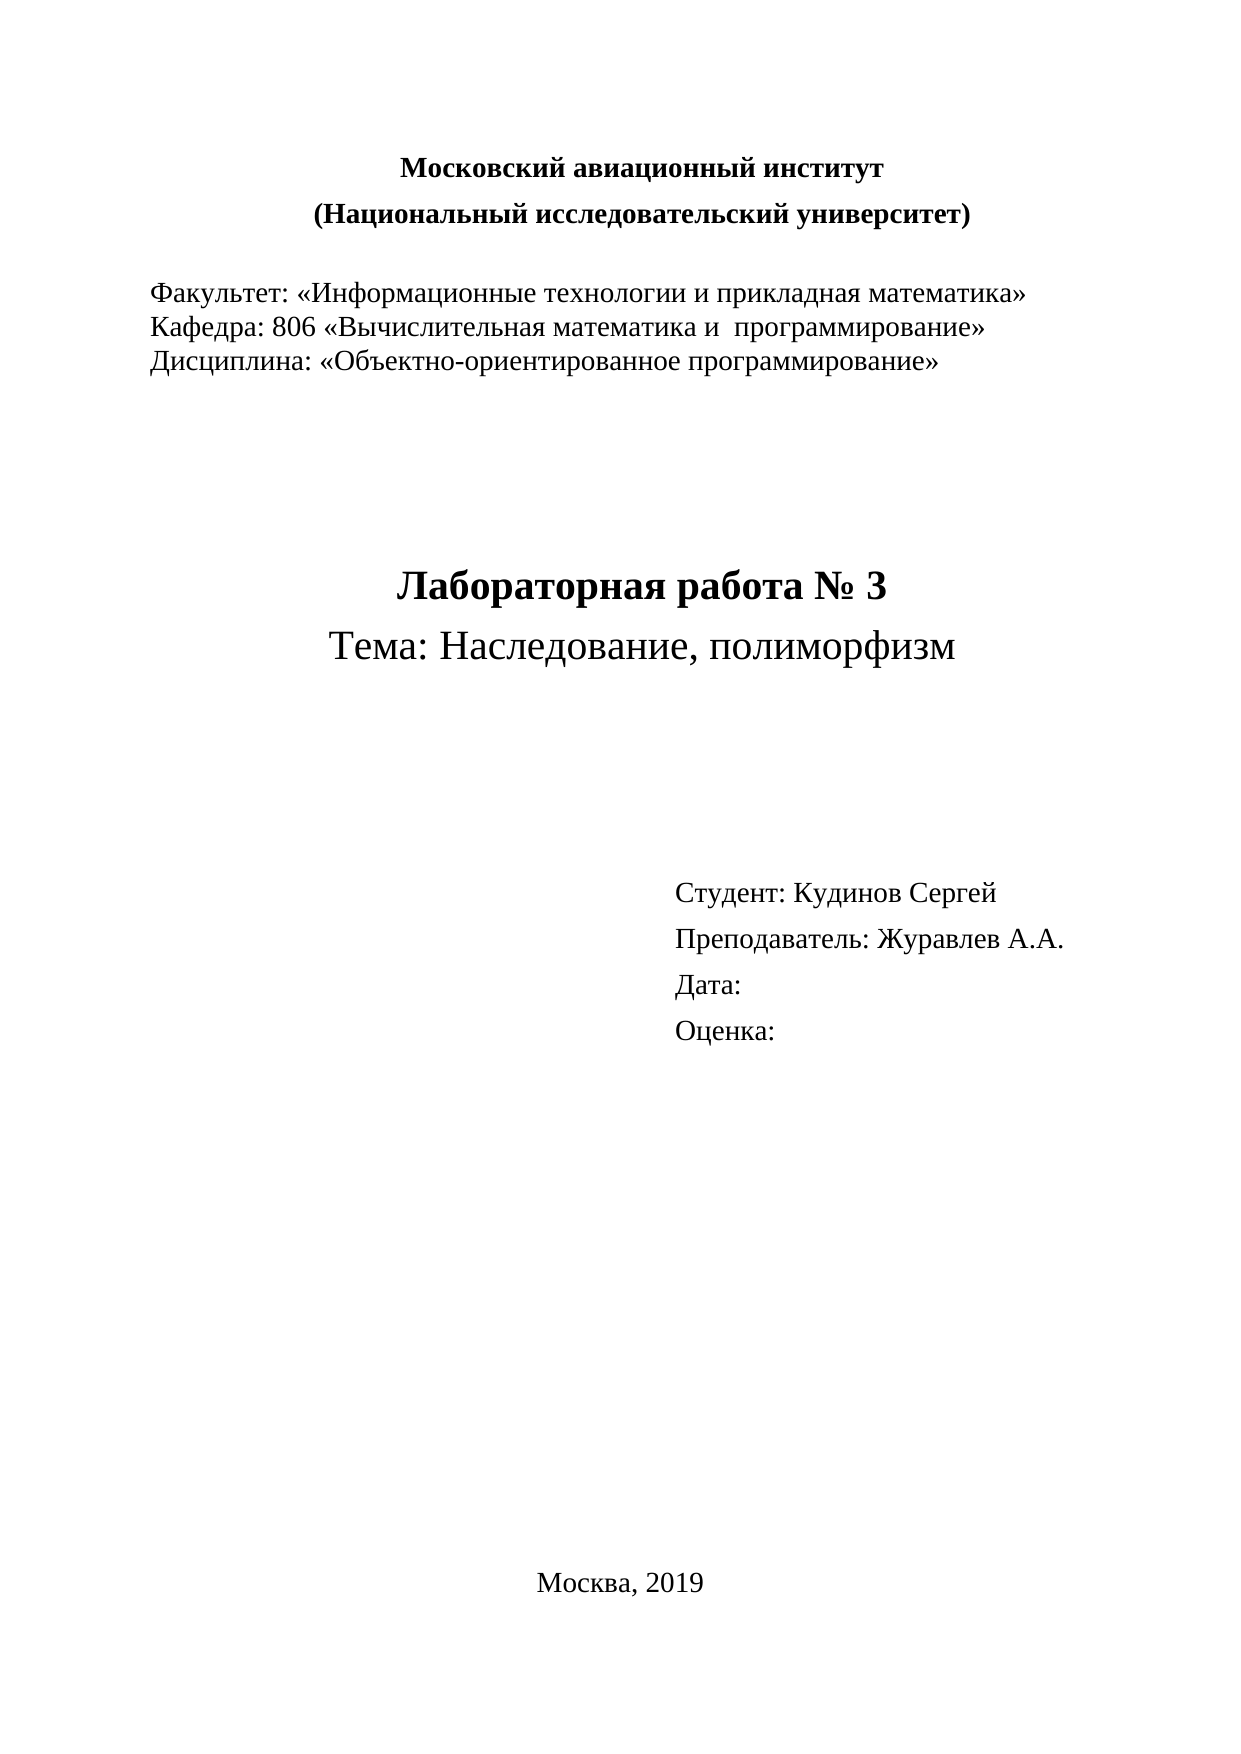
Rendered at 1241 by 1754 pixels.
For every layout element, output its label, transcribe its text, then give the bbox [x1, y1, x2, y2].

text Оценка: [150, 1013, 1090, 1047]
text Дата: [150, 967, 1090, 1001]
text (Национальный исследовательский университет) [150, 196, 1090, 229]
text Московский авиационный институт [150, 150, 1090, 183]
text Студент: Кудинов Сергей [150, 875, 1090, 908]
text Тема: Наследование, полиморфизм [150, 621, 1090, 669]
text Дисциплина: «Объектно-ориентированное программирование» [150, 343, 1090, 376]
text Лабораторная работа № 3 [150, 560, 1090, 608]
text Москва, 2019 [150, 1566, 1090, 1599]
text Преподаватель: Журавлев А.А. [150, 921, 1090, 954]
text Факультет: «Информационные технологии и прикладная математика» [150, 276, 1090, 309]
text Кафедра: 806 «Вычислительная математика и программирование» [150, 309, 1090, 343]
